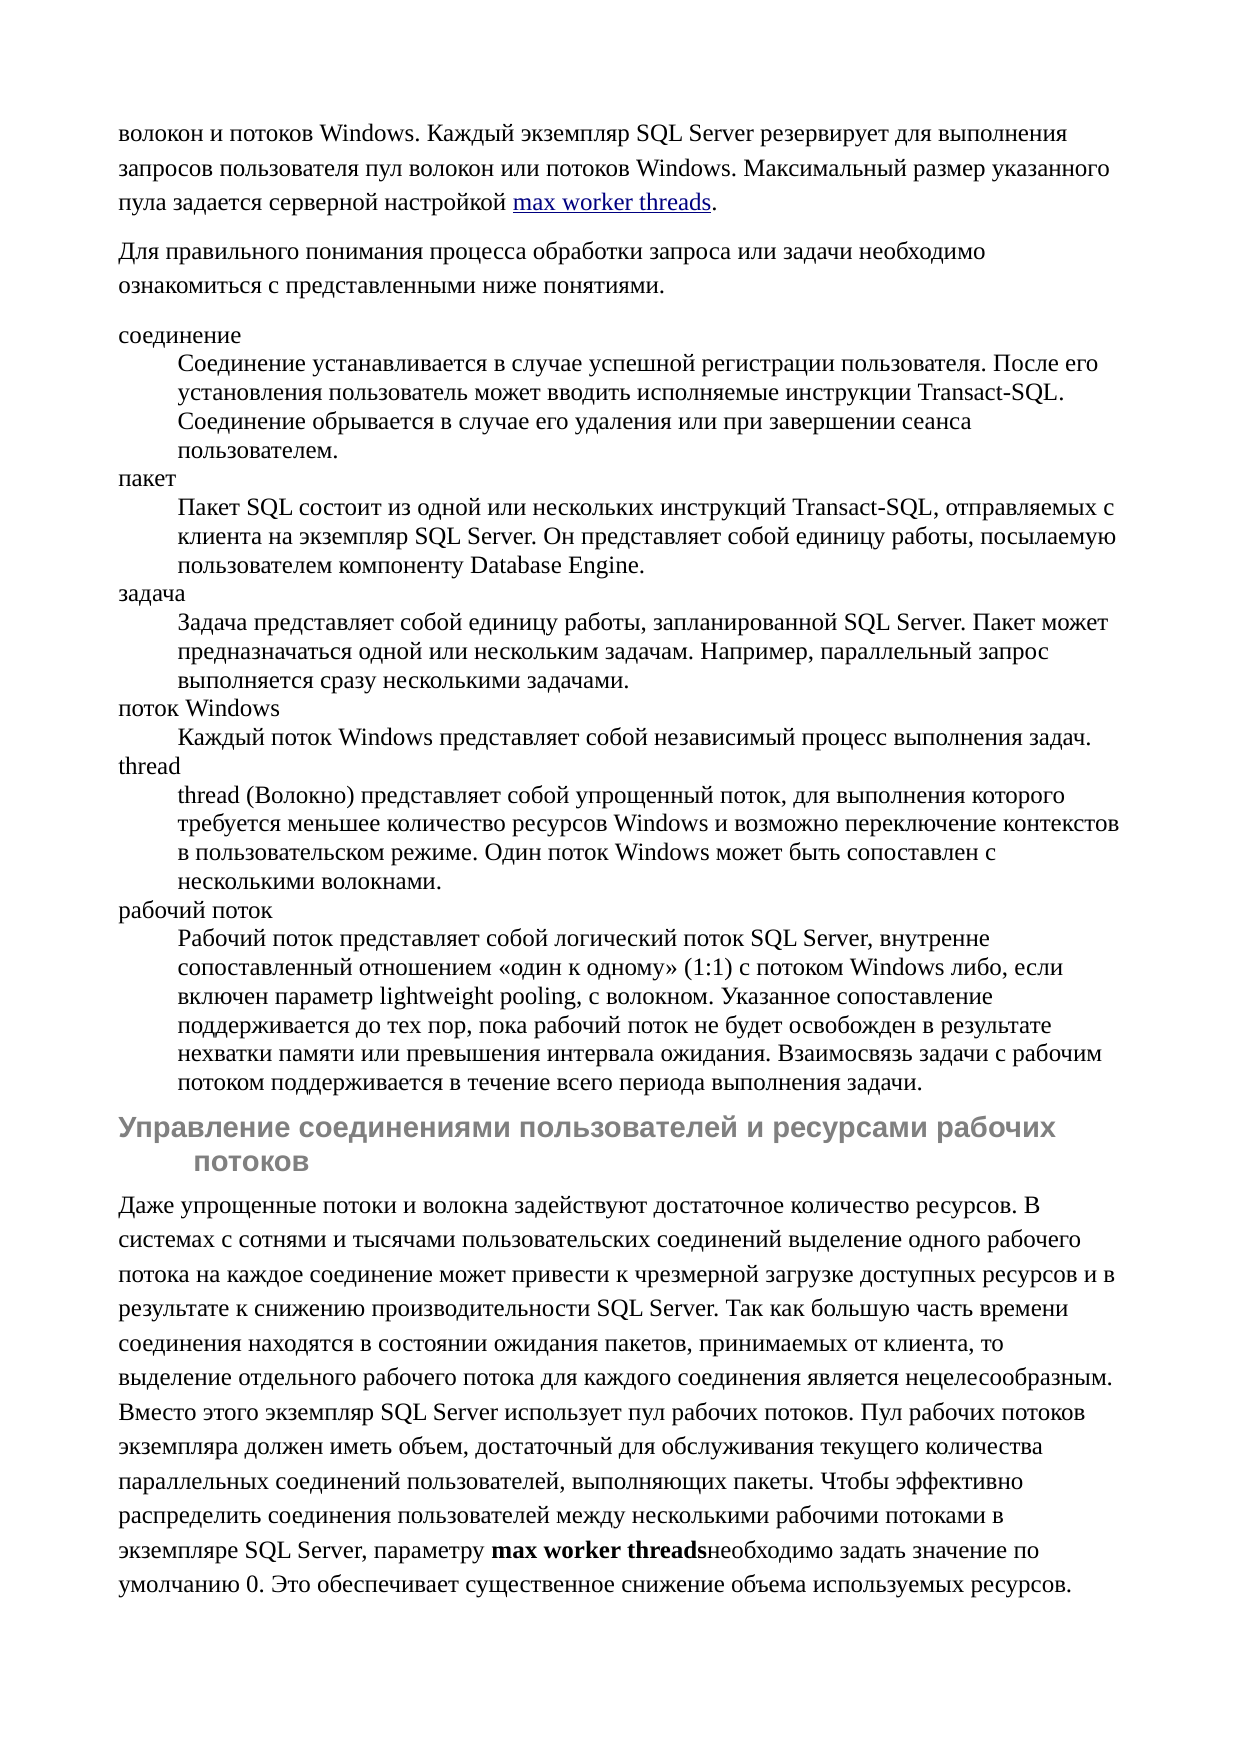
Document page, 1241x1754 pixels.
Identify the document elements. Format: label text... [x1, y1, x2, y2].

list Рабочий поток представляет собой логический поток SQL Server, внутренне сопоставленный отношением «один к одному» (1:1) с потоком Windows либо, если включен параметр lightweight pooling, с волокном. Указанное сопоставление поддерживается до тех пор, пока рабочий поток не будет освобожден в результате нехватки памяти или превышения интервала ожидания. Взаимосвязь задачи с рабочим потоком поддерживается в течение всего периода выполнения задачи. [177, 923, 1122, 1096]
subtitle рабочий поток [118, 895, 1122, 923]
subtitle thread [118, 751, 1122, 780]
subtitle задача [118, 578, 1122, 607]
list Соединение устанавливается в случае успешной регистрации пользователя. После его установления пользователь может вводить исполняемые инструкции Transact-SQL. Соединение обрывается в случае его удаления или при завершении сеанса пользователем. [177, 348, 1122, 463]
subtitle Управление соединениями пользователей и ресурсами рабочих потоков [118, 1111, 1122, 1178]
subtitle пакет [118, 463, 1122, 492]
list Задача представляет собой единицу работы, запланированной SQL Server. Пакет может предназначаться одной или нескольким задачам. Например, параллельный запрос выполняется сразу несколькими задачами. [177, 607, 1122, 693]
list Каждый поток Windows представляет собой независимый процесс выполнения задач. [177, 722, 1122, 751]
text Для правильного понимания процесса обработки запроса или задачи необходимо ознакомиться с представленными ниже понятиями. [118, 236, 1122, 299]
list thread (Волокно) представляет собой упрощенный поток, для выполнения которого требуется меньшее количество ресурсов Windows и возможно переключение контекстов в пользовательском режиме. Один поток Windows может быть сопоставлен с несколькими волокнами. [177, 780, 1122, 895]
subtitle поток Windows [118, 693, 1122, 722]
subtitle соединение [118, 320, 1122, 348]
list Пакет SQL состоит из одной или нескольких инструкций Transact-SQL, отправляемых с клиента на экземпляр SQL Server. Он представляет собой единицу работы, посылаемую пользователем компоненту Database Engine. [177, 492, 1122, 578]
text Даже упрощенные потоки и волокна задействуют достаточное количество ресурсов. В системах с сотнями и тысячами пользовательских соединений выделение одного рабочего потока на каждое соединение может привести к чрезмерной загрузке доступных ресурсов и в результате к снижению производительности SQL Server. Так как большую часть времени соединения находятся в состоянии ожидания пакетов, принимаемых от клиента, то выделение отдельного рабочего потока для каждого соединения является нецелесообразным. Вместо этого экземпляр SQL Server использует пул рабочих потоков. Пул рабочих потоков экземпляра должен иметь объем, достаточный для обслуживания текущего количества параллельных соединений пользователей, выполняющих пакеты. Чтобы эффективно распределить соединения пользователей между несколькими рабочими потоками в экземпляре SQL Server, параметру max worker threadsнеобходимо задать значение по умолчанию 0. Это обеспечивает существенное снижение объема используемых ресурсов. [118, 1190, 1122, 1598]
text волокон и потоков Windows. Каждый экземпляр SQL Server резервирует для выполнения запросов пользователя пул волокон или потоков Windows. Максимальный размер указанного пула задается серверной настройкой max worker threads. [118, 118, 1122, 216]
